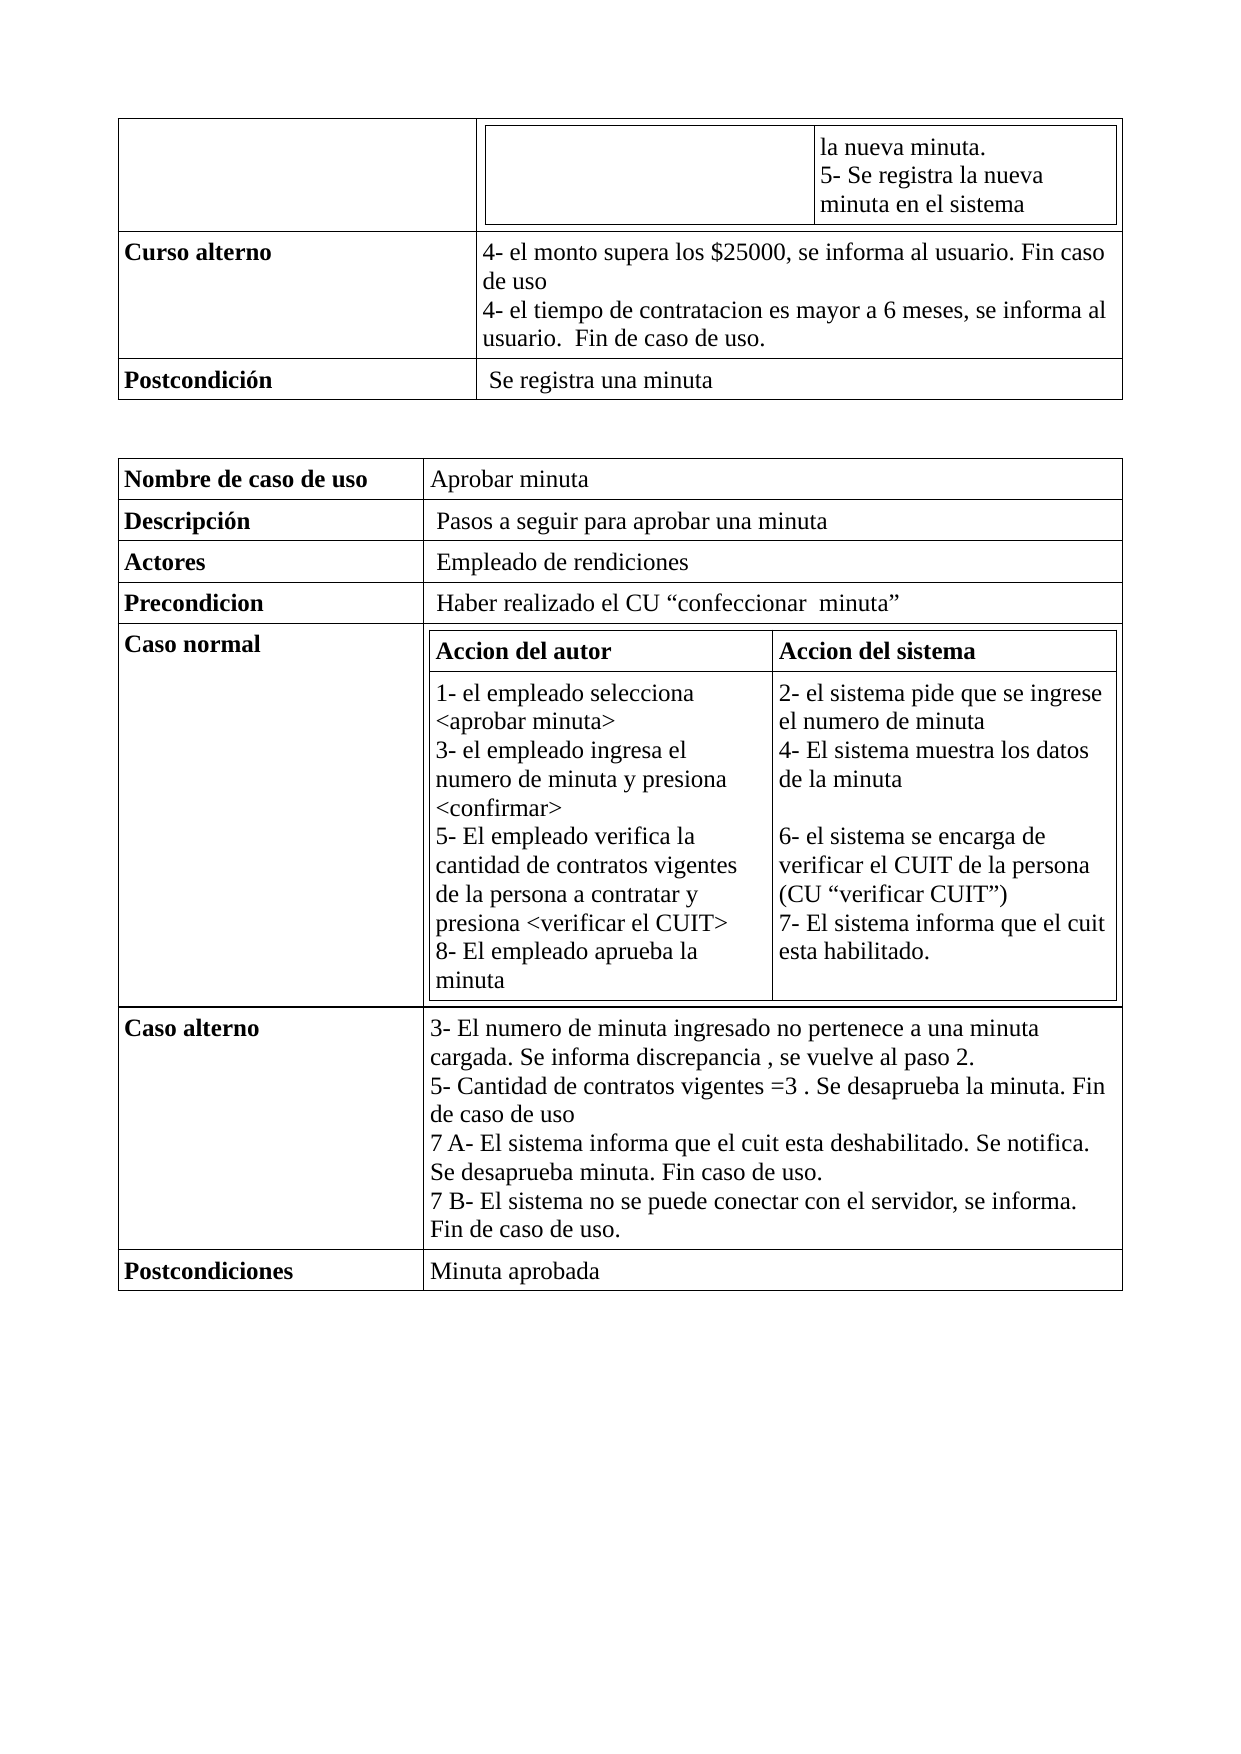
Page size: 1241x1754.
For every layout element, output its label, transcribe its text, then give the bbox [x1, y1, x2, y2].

table_cell Minuta aprobada [424, 1250, 1122, 1290]
table_cell 4- el monto supera los $25000, se informa al usuario. Fin caso de uso 4- el tiempo de contratacion es mayor a 6 meses, se informa al usuario. Fin de caso de uso. [477, 232, 1122, 358]
table_cell 2- el sistema pide que se ingrese el numero de minuta 4- El sistema muestra los datos de la minuta 6- el sistema se encarga de verificar el CUIT de la persona (CU “verificar CUIT”) 7- El sistema informa que el cuit esta habilitado. [773, 672, 1116, 999]
table_cell Haber realizado el CU “confeccionar minuta” [424, 583, 1122, 623]
table_cell Caso alterno [119, 1008, 423, 1249]
table_cell 1- el empleado selecciona <aprobar minuta> 3- el empleado ingresa el numero de minuta y presiona <confirmar> 5- El empleado verifica la cantidad de contratos vigentes de la persona a contratar y presiona <verificar el CUIT> 8- El empleado aprueba la minuta [430, 672, 772, 999]
table_cell Actores [119, 541, 423, 582]
table_cell Caso normal [119, 624, 423, 1006]
table_cell [119, 119, 476, 231]
table_cell Se registra una minuta [477, 359, 1122, 399]
table_cell [477, 119, 1122, 231]
table_cell Precondicion [119, 583, 423, 623]
table_cell Empleado de rendiciones [424, 541, 1122, 582]
table_cell Pasos a seguir para aprobar una minuta [424, 500, 1122, 540]
table_header Aprobar minuta [424, 459, 1122, 499]
table_cell [486, 126, 814, 224]
table_cell 3- El numero de minuta ingresado no pertenece a una minuta cargada. Se informa discrepancia , se vuelve al paso 2. 5- Cantidad de contratos vigentes =3 . Se desaprueba la minuta. Fin de caso de uso 7 A- El sistema informa que el cuit esta deshabilitado. Se notifica. Se desaprueba minuta. Fin caso de uso. 7 B- El sistema no se puede conectar con el servidor, se informa. Fin de caso de uso. [424, 1008, 1122, 1249]
table_cell [424, 624, 1122, 1006]
table_cell Descripción [119, 500, 423, 540]
table_header Accion del autor [430, 631, 772, 671]
table_header Nombre de caso de uso [119, 459, 423, 499]
table_cell Curso alterno [119, 232, 476, 358]
table_cell la nueva minuta. 5- Se registra la nueva minuta en el sistema [815, 126, 1116, 224]
table_cell Postcondición [119, 359, 476, 399]
table_header Accion del sistema [773, 631, 1116, 671]
table_cell Postcondiciones [119, 1250, 423, 1290]
